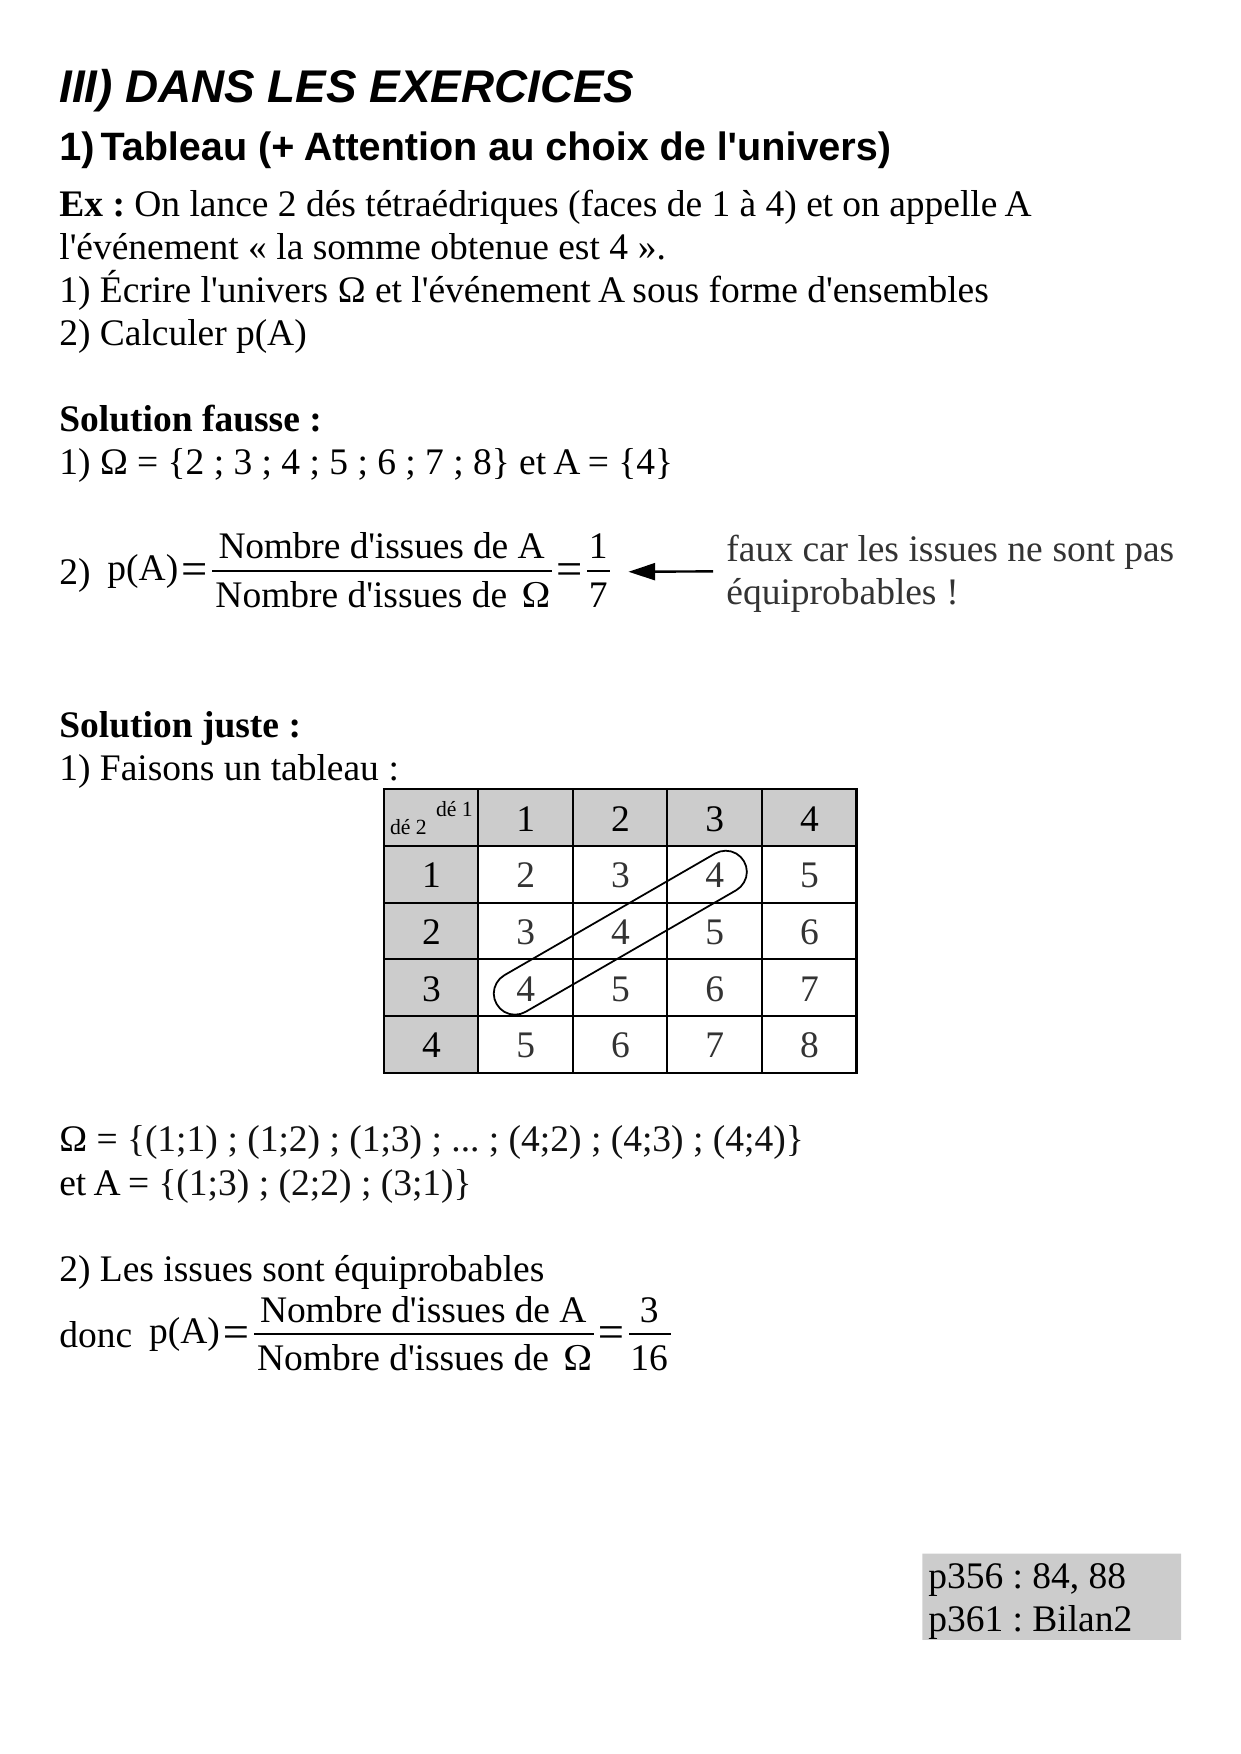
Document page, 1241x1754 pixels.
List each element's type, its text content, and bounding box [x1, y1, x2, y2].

table_cell 8 [763, 1017, 855, 1072]
text 2) Les issues sont équiprobables [59, 1246, 1181, 1289]
table_header 2) [59, 526, 726, 616]
table_header 3 [668, 790, 761, 845]
table_cell 2 [385, 904, 477, 958]
table_cell 4 [495, 960, 572, 1013]
table_cell 4 [523, 987, 572, 1015]
list Tableau (+ Attention au choix de l'univers) [59, 123, 1181, 169]
table_cell 6 [668, 960, 761, 1015]
table_cell 6 [763, 904, 855, 958]
table_cell 1 [385, 847, 477, 902]
table_cell 4 [668, 847, 761, 902]
text et A = {(1;3) ; (2;2) ; (3;1)} [59, 1160, 1181, 1203]
text Ω = {(1;1) ; (1;2) ; (1;3) ; ... ; (4;2) ; (4;3) ; (4;4)} [59, 1117, 1181, 1160]
text donc [59, 1289, 1181, 1379]
text 1) Ω = {2 ; 3 ; 4 ; 5 ; 6 ; 7 ; 8} et A = {4} [59, 440, 1181, 483]
text 1) Écrire l'univers Ω et l'événement A sous forme d'ensembles [59, 267, 1181, 310]
table_cell 5 [479, 1017, 572, 1072]
table_cell 7 [668, 1017, 761, 1072]
text 2) Calculer p(A) [59, 310, 1181, 353]
text Solution juste : [59, 702, 1181, 745]
table_header 4 [763, 790, 855, 845]
text Solution fausse : [59, 397, 1181, 440]
table_header dé 2 dé 1 [385, 790, 477, 845]
table_header faux car les issues ne sont pas équiprobables ! [726, 526, 1181, 616]
table_cell 5 [763, 847, 855, 902]
text Ex : On lance 2 dés tétraédriques (faces de 1 à 4) et on appelle A l'événement « la somme obtenue est 4 ». [59, 181, 1181, 267]
table_cell 6 [574, 1017, 666, 1072]
table_cell 2 [479, 847, 572, 902]
table_header 1 [479, 790, 572, 845]
text 1) Faisons un tableau : [59, 745, 1181, 788]
table_cell 3 [574, 847, 666, 902]
table_cell 3 [479, 904, 572, 958]
table_header 2 [574, 790, 666, 845]
table_cell 4 [574, 904, 666, 958]
table_cell 4 [479, 960, 527, 1015]
table_cell 4 [385, 1017, 477, 1072]
table_cell 5 [668, 904, 761, 958]
table_cell 5 [574, 960, 666, 1015]
list Dans les exercices [59, 59, 1181, 112]
table_cell 7 [763, 960, 855, 1015]
table_cell 3 [385, 960, 477, 1015]
